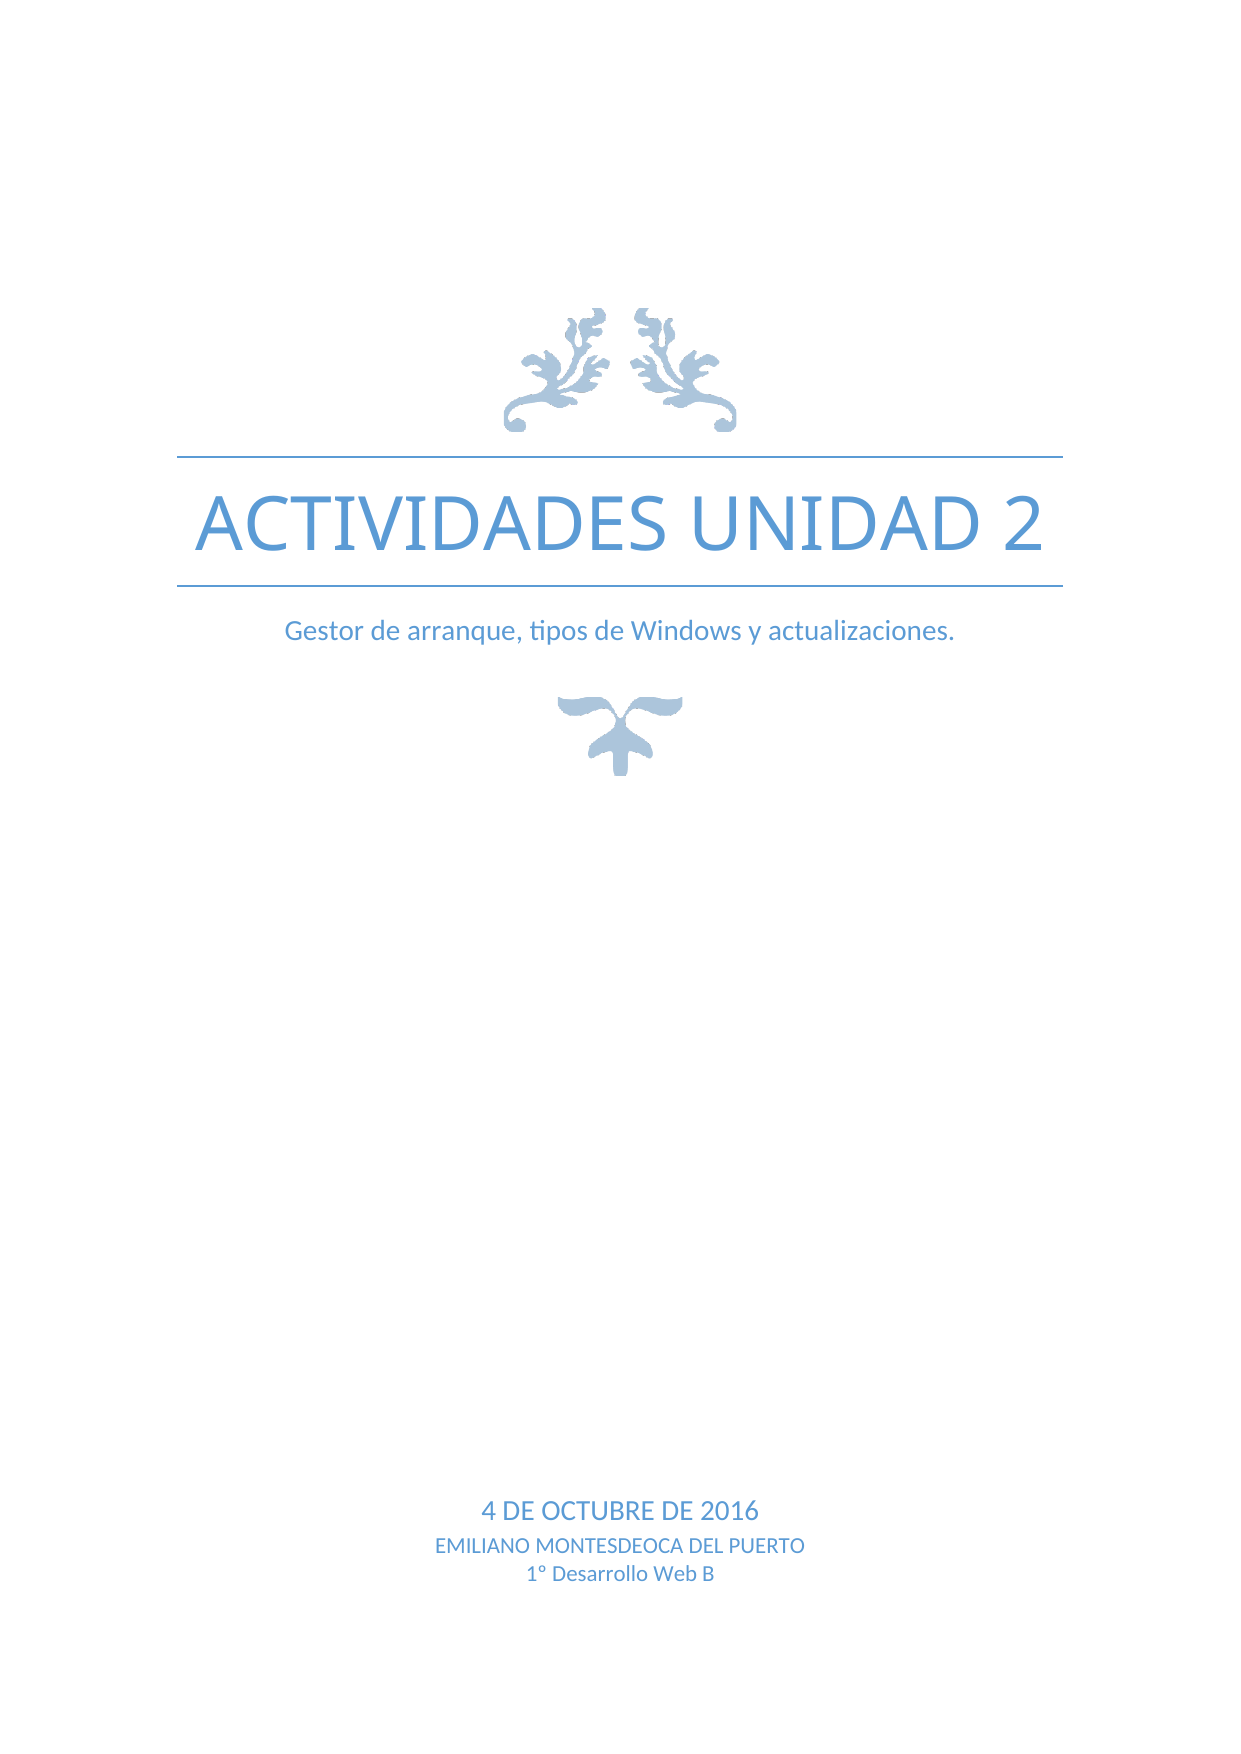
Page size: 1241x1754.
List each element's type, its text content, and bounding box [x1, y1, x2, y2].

text 4 de octubre de 2016 [177, 1492, 1063, 1527]
text Emiliano montesdeoca del puerto [177, 1532, 1063, 1559]
text 1º Desarrollo Web B [177, 1559, 1063, 1588]
text Actividades unidad 2 [177, 458, 1063, 585]
text Gestor de arranque, tipos de Windows y actualizaciones. [177, 612, 1063, 647]
